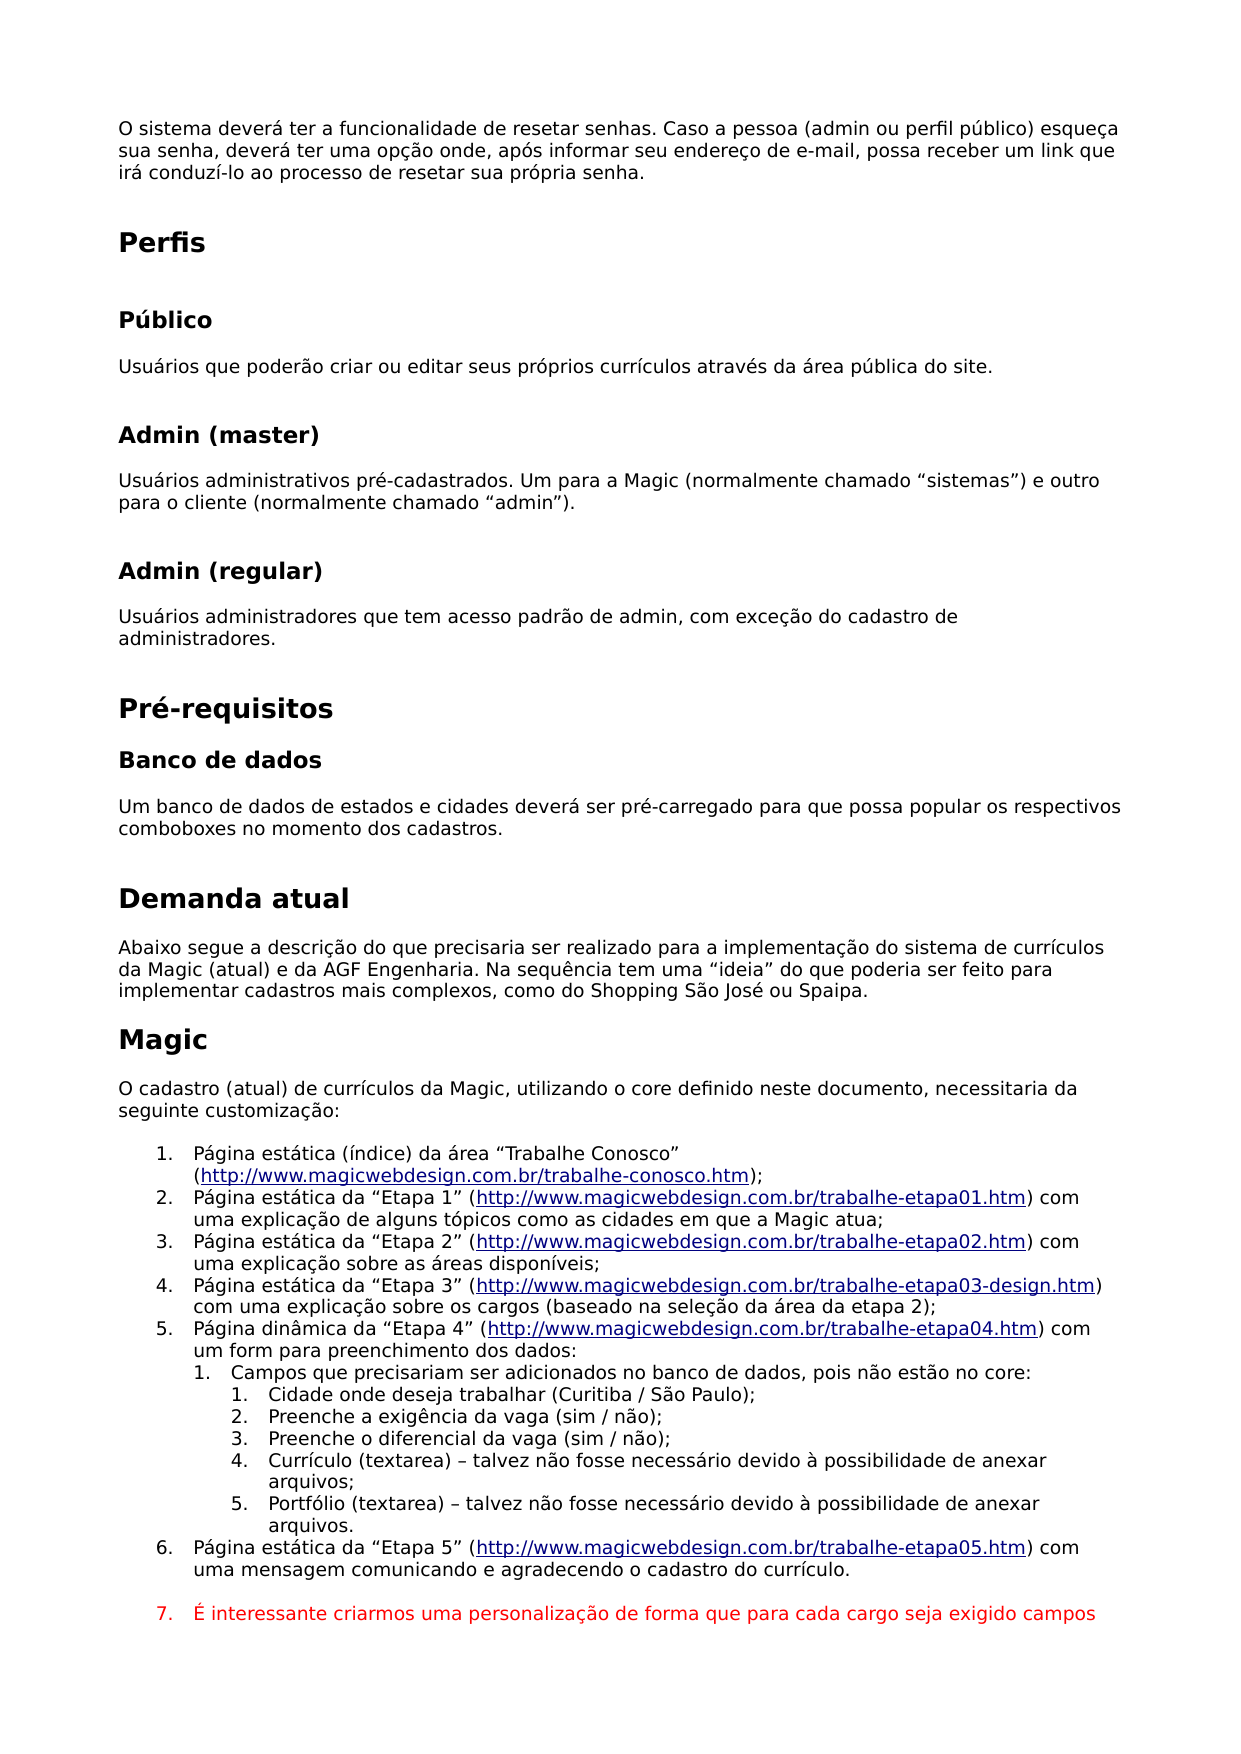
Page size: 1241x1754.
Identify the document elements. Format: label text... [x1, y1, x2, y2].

text Um banco de dados de estados e cidades deverá ser pré-carregado para que possa popular os respectivos comboboxes no momento dos cadastros. [118, 796, 1122, 839]
list Campos que precisariam ser adicionados no banco de dados, pois não estão no core: [193, 1362, 1122, 1384]
list Currículo (textarea) – talvez não fosse necessário devido à possibilidade de anexar arquivos; [231, 1449, 1122, 1493]
list Página estática (índice) da área “Trabalhe Conosco” (http://www.magicwebdesign.com.br/trabalhe-conosco.htm); [156, 1143, 1122, 1187]
text Usuários administrativos pré-cadastrados. Um para a Magic (normalmente chamado “sistemas”) e outro para o cliente (normalmente chamado “admin”). [118, 470, 1122, 514]
text Pré-requisitos [118, 694, 1122, 725]
text Demanda atual [118, 883, 1122, 915]
list Página dinâmica da “Etapa 4” (http://www.magicwebdesign.com.br/trabalhe-etapa04.htm) com um form para preenchimento dos dados: [156, 1318, 1122, 1362]
text Usuários administradores que tem acesso padrão de admin, com exceção do cadastro de administradores. [118, 606, 1122, 650]
list Página estática da “Etapa 1” (http://www.magicwebdesign.com.br/trabalhe-etapa01.htm) com uma explicação de alguns tópicos como as cidades em que a Magic atua; [156, 1187, 1122, 1231]
list Página estática da “Etapa 2” (http://www.magicwebdesign.com.br/trabalhe-etapa02.htm) com uma explicação sobre as áreas disponíveis; [156, 1231, 1122, 1274]
list Página estática da “Etapa 5” (http://www.magicwebdesign.com.br/trabalhe-etapa05.htm) com uma mensagem comunicando e agradecendo o cadastro do currículo. [156, 1537, 1122, 1581]
text Abaixo segue a descrição do que precisaria ser realizado para a implementação do sistema de currículos da Magic (atual) e da AGF Engenharia. Na sequência tem uma “ideia” do que poderia ser feito para implementar cadastros mais complexos, como do Shopping São José ou Spaipa. [118, 937, 1122, 1002]
list Portfólio (textarea) – talvez não fosse necessário devido à possibilidade de anexar arquivos. [231, 1493, 1122, 1537]
list Cidade onde deseja trabalhar (Curitiba / São Paulo); [231, 1384, 1122, 1406]
text Perfis [118, 227, 1122, 259]
text O sistema deverá ter a funcionalidade de resetar senhas. Caso a pessoa (admin ou perfil público) esqueça sua senha, deverá ter uma opção onde, após informar seu endereço de e-mail, possa receber um link que irá conduzí-lo ao processo de resetar sua própria senha. [118, 118, 1122, 184]
text Público [118, 308, 1122, 334]
text Admin (regular) [118, 558, 1122, 584]
text Admin (master) [118, 422, 1122, 448]
list Preenche o diferencial da vaga (sim / não); [231, 1428, 1122, 1449]
list É interessante criarmos uma personalização de forma que para cada cargo seja exigido campos [156, 1603, 1122, 1624]
list Preenche a exigência da vaga (sim / não); [231, 1406, 1122, 1428]
list Página estática da “Etapa 3” (http://www.magicwebdesign.com.br/trabalhe-etapa03-design.htm) com uma explicação sobre os cargos (baseado na seleção da área da etapa 2); [156, 1274, 1122, 1318]
text O cadastro (atual) de currículos da Magic, utilizando o core definido neste documento, necessitaria da seguinte customização: [118, 1078, 1122, 1121]
text Usuários que poderão criar ou editar seus próprios currículos através da área pública do site. [118, 356, 1122, 378]
text Magic [118, 1024, 1122, 1056]
text Banco de dados [118, 747, 1122, 774]
